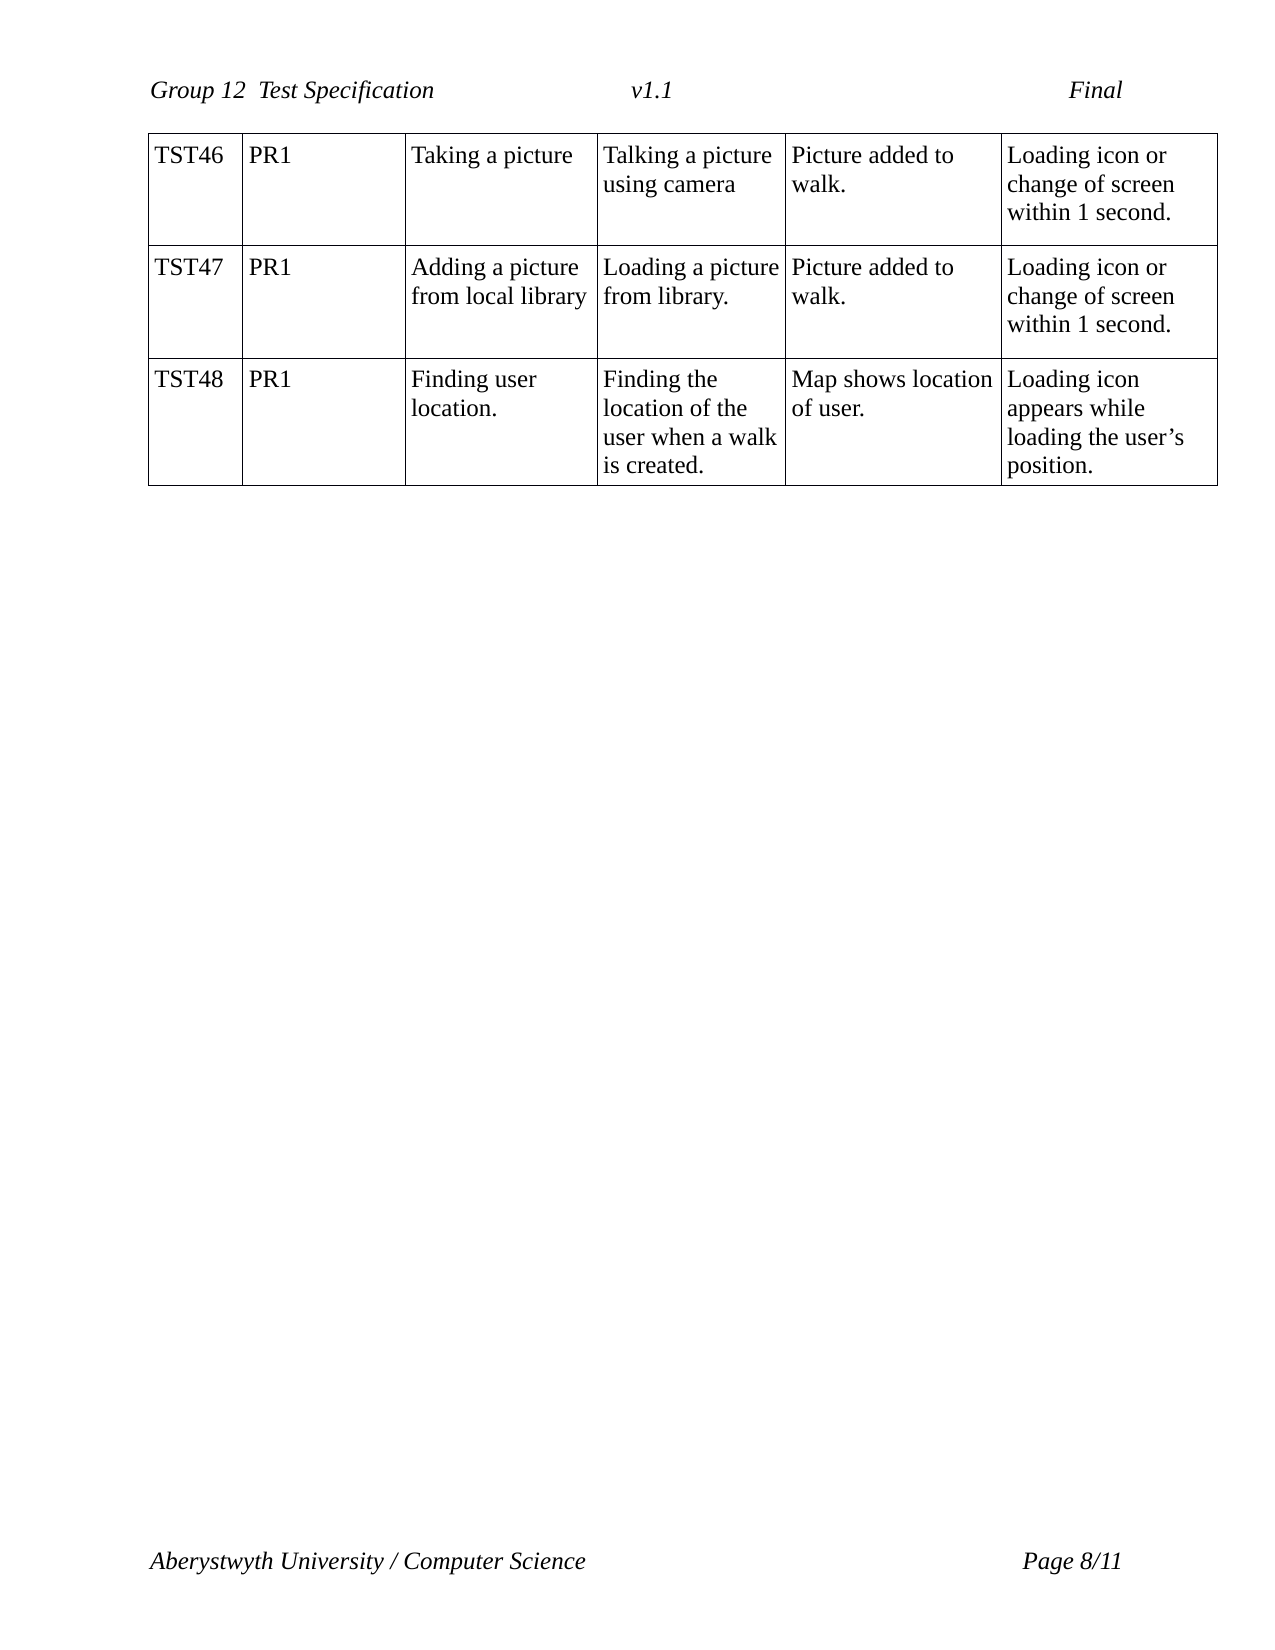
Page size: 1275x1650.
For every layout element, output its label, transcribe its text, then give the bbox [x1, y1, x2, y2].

table_cell Loading icon or change of screen within 1 second. [1002, 134, 1217, 245]
table_cell PR1 [243, 359, 405, 485]
table_cell Map shows location of user. [786, 359, 1001, 485]
table_cell TST46 [149, 134, 242, 245]
table_cell Taking a picture [406, 134, 597, 245]
table_cell Finding the location of the user when a walk is created. [598, 359, 785, 485]
table_cell PR1 [243, 246, 405, 357]
table_cell Adding a picture from local library [406, 246, 597, 357]
table_cell Talking a picture using camera [598, 134, 785, 245]
table_cell Picture added to walk. [786, 134, 1001, 245]
table_cell PR1 [243, 134, 405, 245]
table_cell TST47 [149, 246, 242, 357]
table_cell Finding user location. [406, 359, 597, 485]
table_cell Picture added to walk. [786, 246, 1001, 357]
table_cell Loading icon appears while loading the user’s position. [1002, 359, 1217, 485]
table_cell Loading icon or change of screen within 1 second. [1002, 246, 1217, 357]
table_cell TST48 [149, 359, 242, 485]
table_cell Loading a picture from library. [598, 246, 785, 357]
